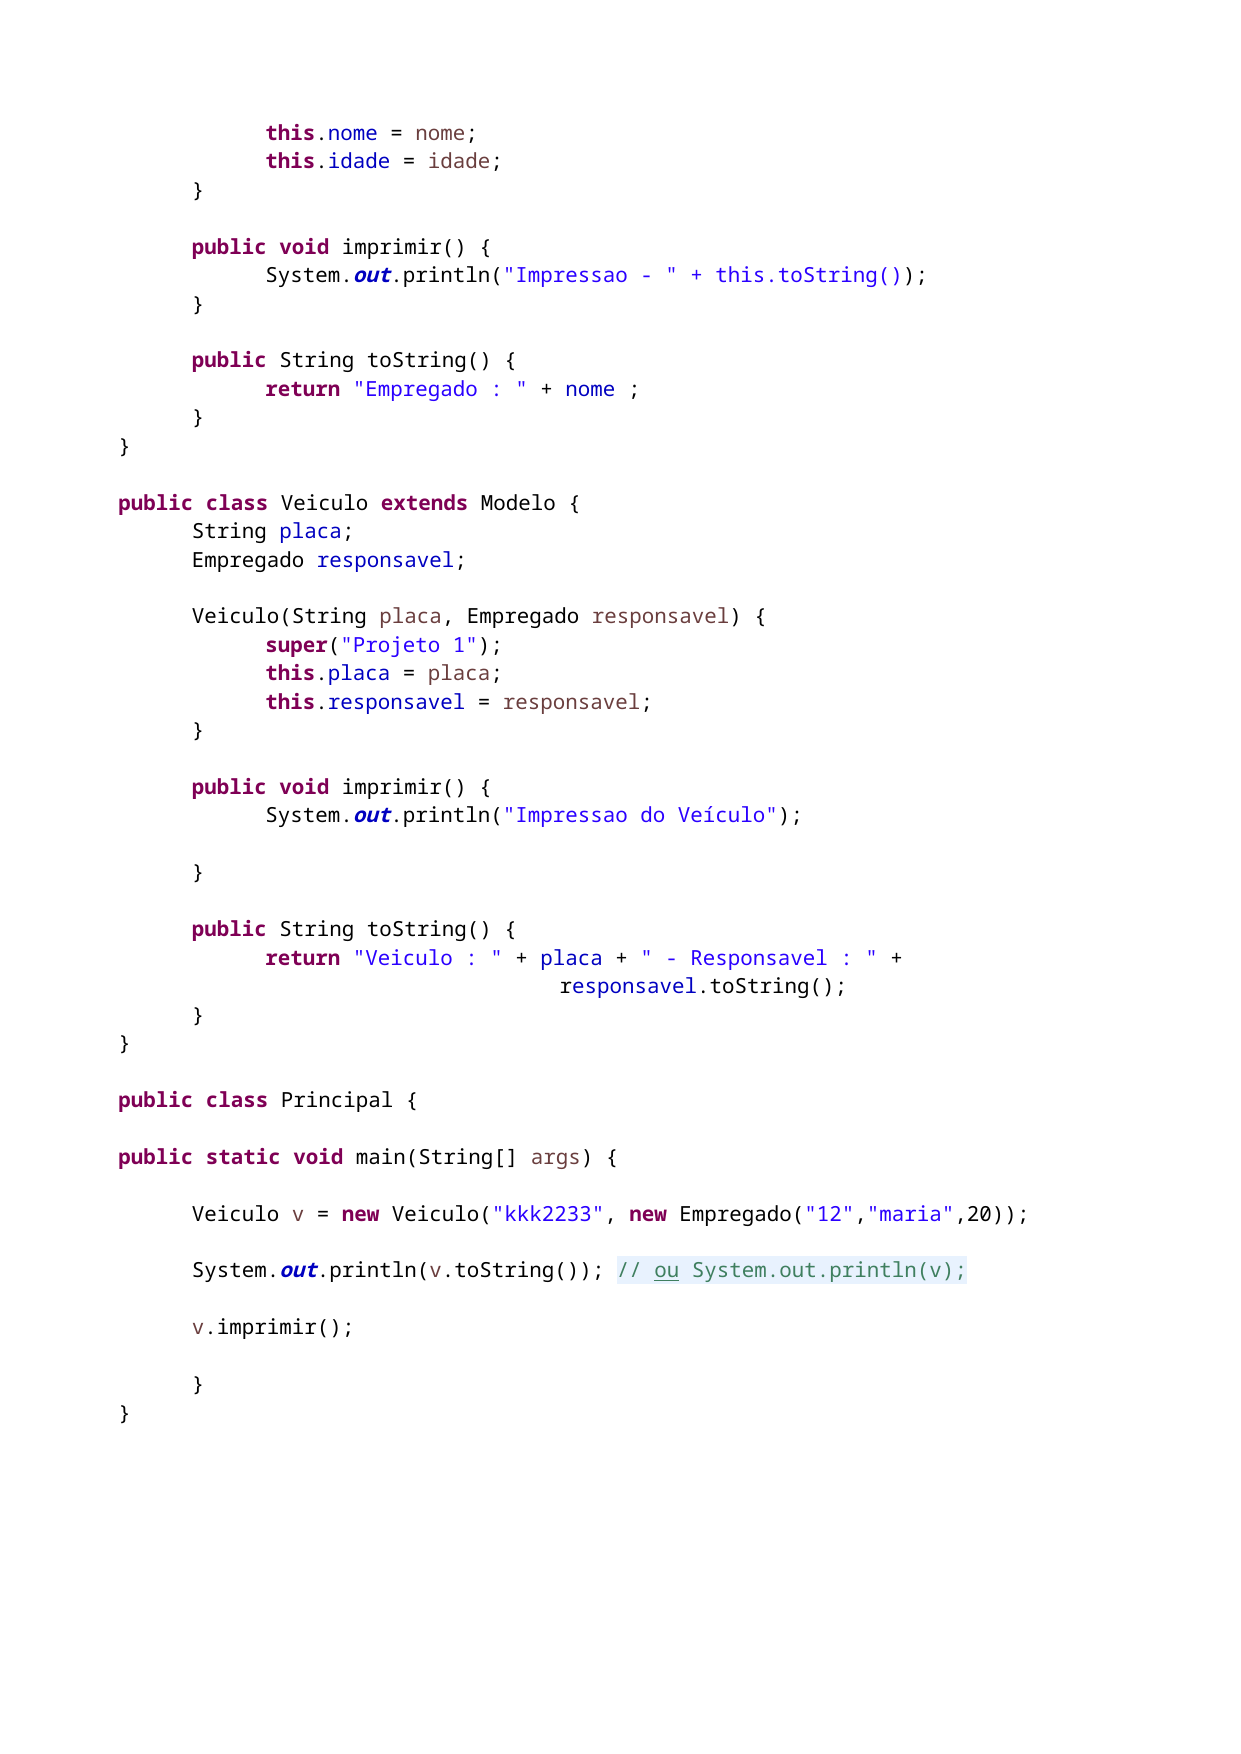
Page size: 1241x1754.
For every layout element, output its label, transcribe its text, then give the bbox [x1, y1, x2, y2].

text this.idade = idade; [118, 147, 1122, 175]
text Veiculo(String placa, Empregado responsavel) { [118, 602, 1122, 630]
text } [118, 175, 1122, 203]
text } [118, 289, 1122, 317]
text public class Principal { [118, 1085, 1122, 1113]
text } [118, 1398, 1122, 1426]
text return "Veiculo : " + placa + " - Responsavel : " + responsavel.toString(); [118, 943, 1122, 1000]
text Veiculo v = new Veiculo("kkk2233", new Empregado("12","maria",20)); [118, 1199, 1122, 1227]
text public String toString() { [118, 914, 1122, 943]
text } [118, 1028, 1122, 1057]
text return "Empregado : " + nome ; [118, 374, 1122, 402]
text public static void main(String[] args) { [118, 1142, 1122, 1170]
text } [118, 715, 1122, 744]
text v.imprimir(); [118, 1312, 1122, 1341]
text } [118, 857, 1122, 886]
text public void imprimir() { [118, 772, 1122, 801]
text Empregado responsavel; [118, 545, 1122, 573]
text public void imprimir() { [118, 232, 1122, 260]
text } [118, 402, 1122, 431]
text this.placa = placa; [118, 658, 1122, 687]
text } [118, 431, 1122, 459]
text System.out.println(v.toString()); // ou System.out.println(v); [118, 1256, 1122, 1284]
text super("Projeto 1"); [118, 630, 1122, 658]
text } [118, 1369, 1122, 1398]
text System.out.println("Impressao do Veículo"); [118, 801, 1122, 829]
text } [118, 1000, 1122, 1028]
text public String toString() { [118, 346, 1122, 374]
text this.responsavel = responsavel; [118, 687, 1122, 715]
text public class Veiculo extends Modelo { [118, 488, 1122, 516]
text this.nome = nome; [118, 118, 1122, 147]
text System.out.println("Impressao - " + this.toString()); [118, 260, 1122, 289]
text String placa; [118, 516, 1122, 545]
